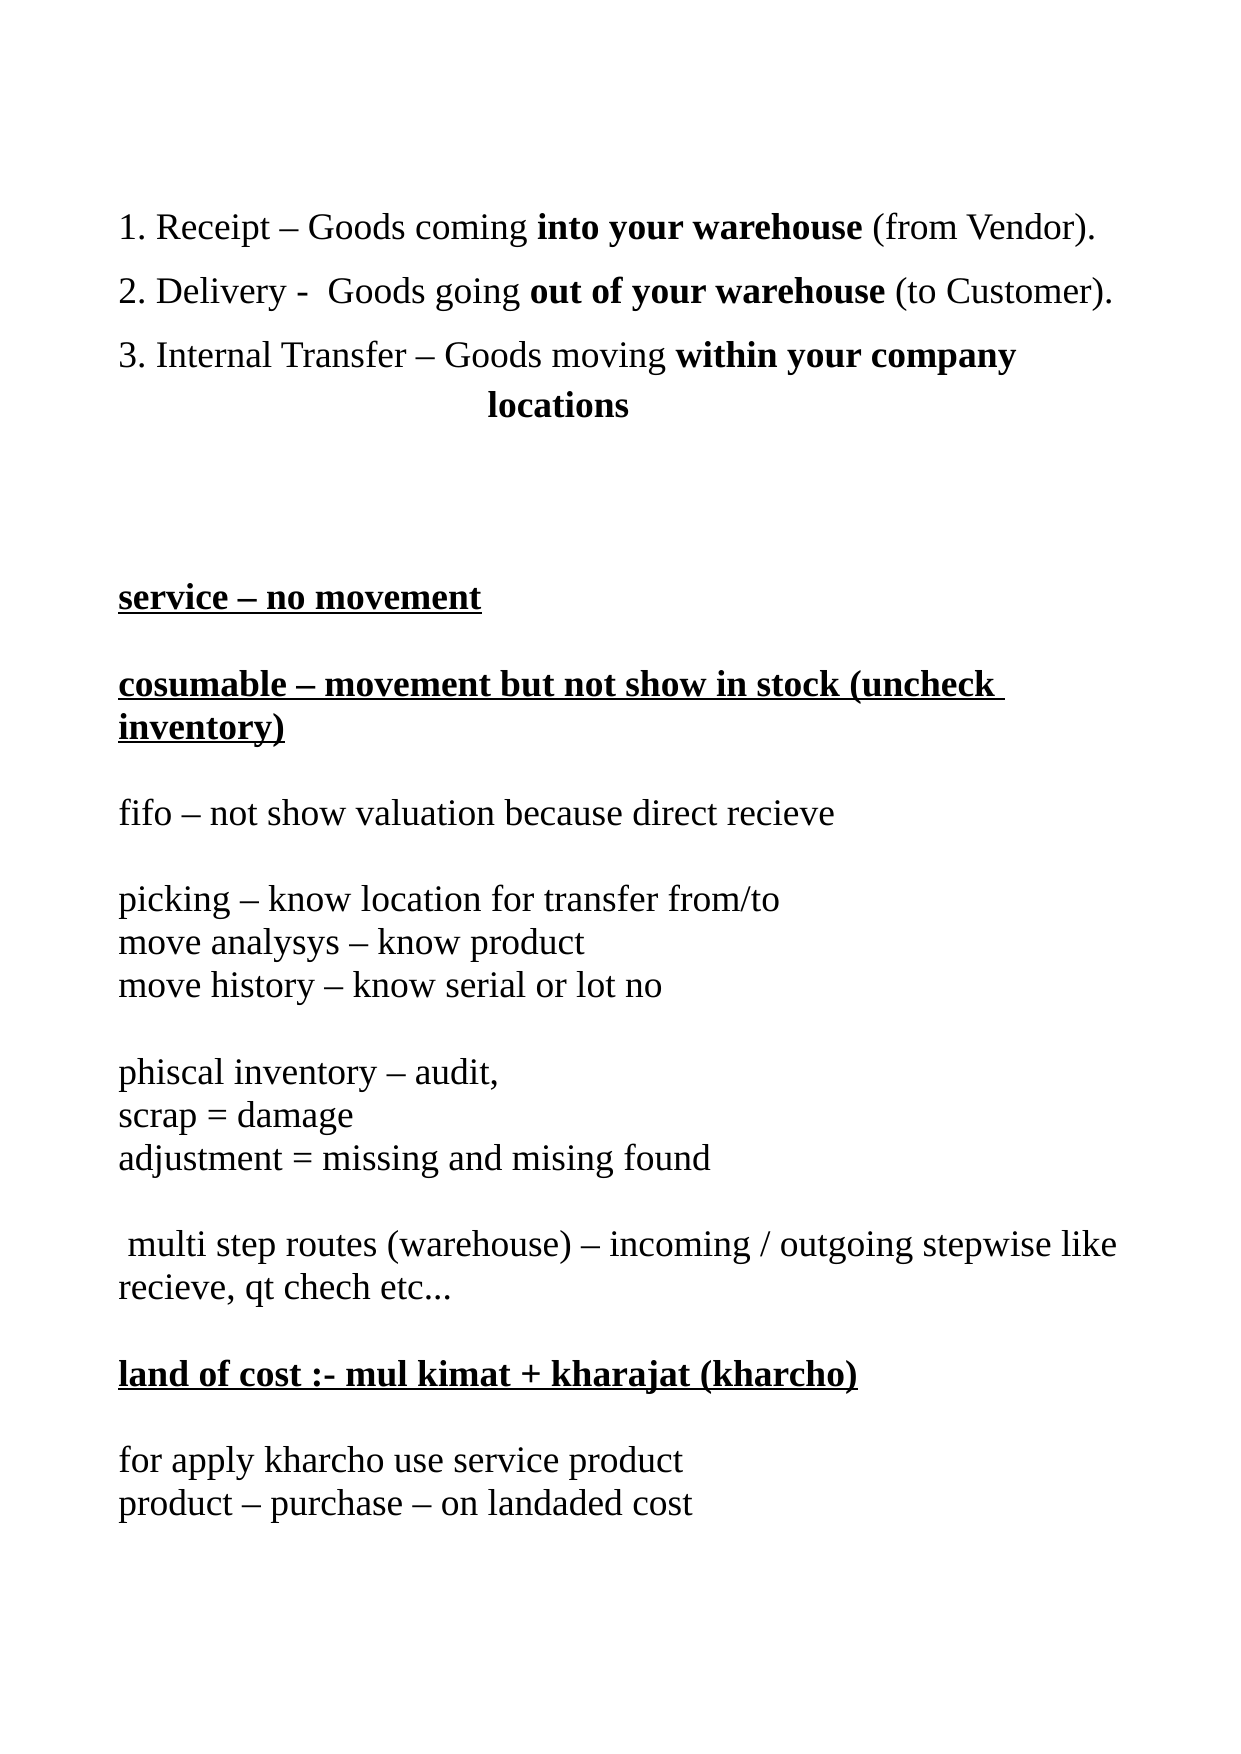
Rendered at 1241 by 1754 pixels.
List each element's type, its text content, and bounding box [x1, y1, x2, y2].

text picking – know location for transfer from/to [118, 877, 1122, 920]
text 2. Delivery - Goods going out of your warehouse (to Customer). [118, 268, 1122, 312]
text adjustment = missing and mising found [118, 1135, 1122, 1178]
text scrap = damage [118, 1092, 1122, 1135]
text multi step routes (warehouse) – incoming / outgoing stepwise like recieve, qt chech etc... [118, 1222, 1122, 1308]
text product – purchase – on landaded cost [118, 1480, 1122, 1523]
text for apply kharcho use service product [118, 1437, 1122, 1480]
text move analysys – know product [118, 920, 1122, 963]
text move history – know serial or lot no [118, 963, 1122, 1006]
text 1. Receipt – Goods coming into your warehouse (from Vendor). [118, 204, 1122, 247]
text fifo – not show valuation because direct recieve [118, 790, 1122, 833]
text service – no movement [118, 575, 1122, 618]
text phiscal inventory – audit, [118, 1049, 1122, 1092]
text land of cost :- mul kimat + kharajat (kharcho) [118, 1351, 1122, 1394]
text cosumable – movement but not show in stock (uncheck inventory) [118, 661, 1122, 747]
text 3. Internal Transfer – Goods moving within your company locations [118, 333, 1122, 425]
